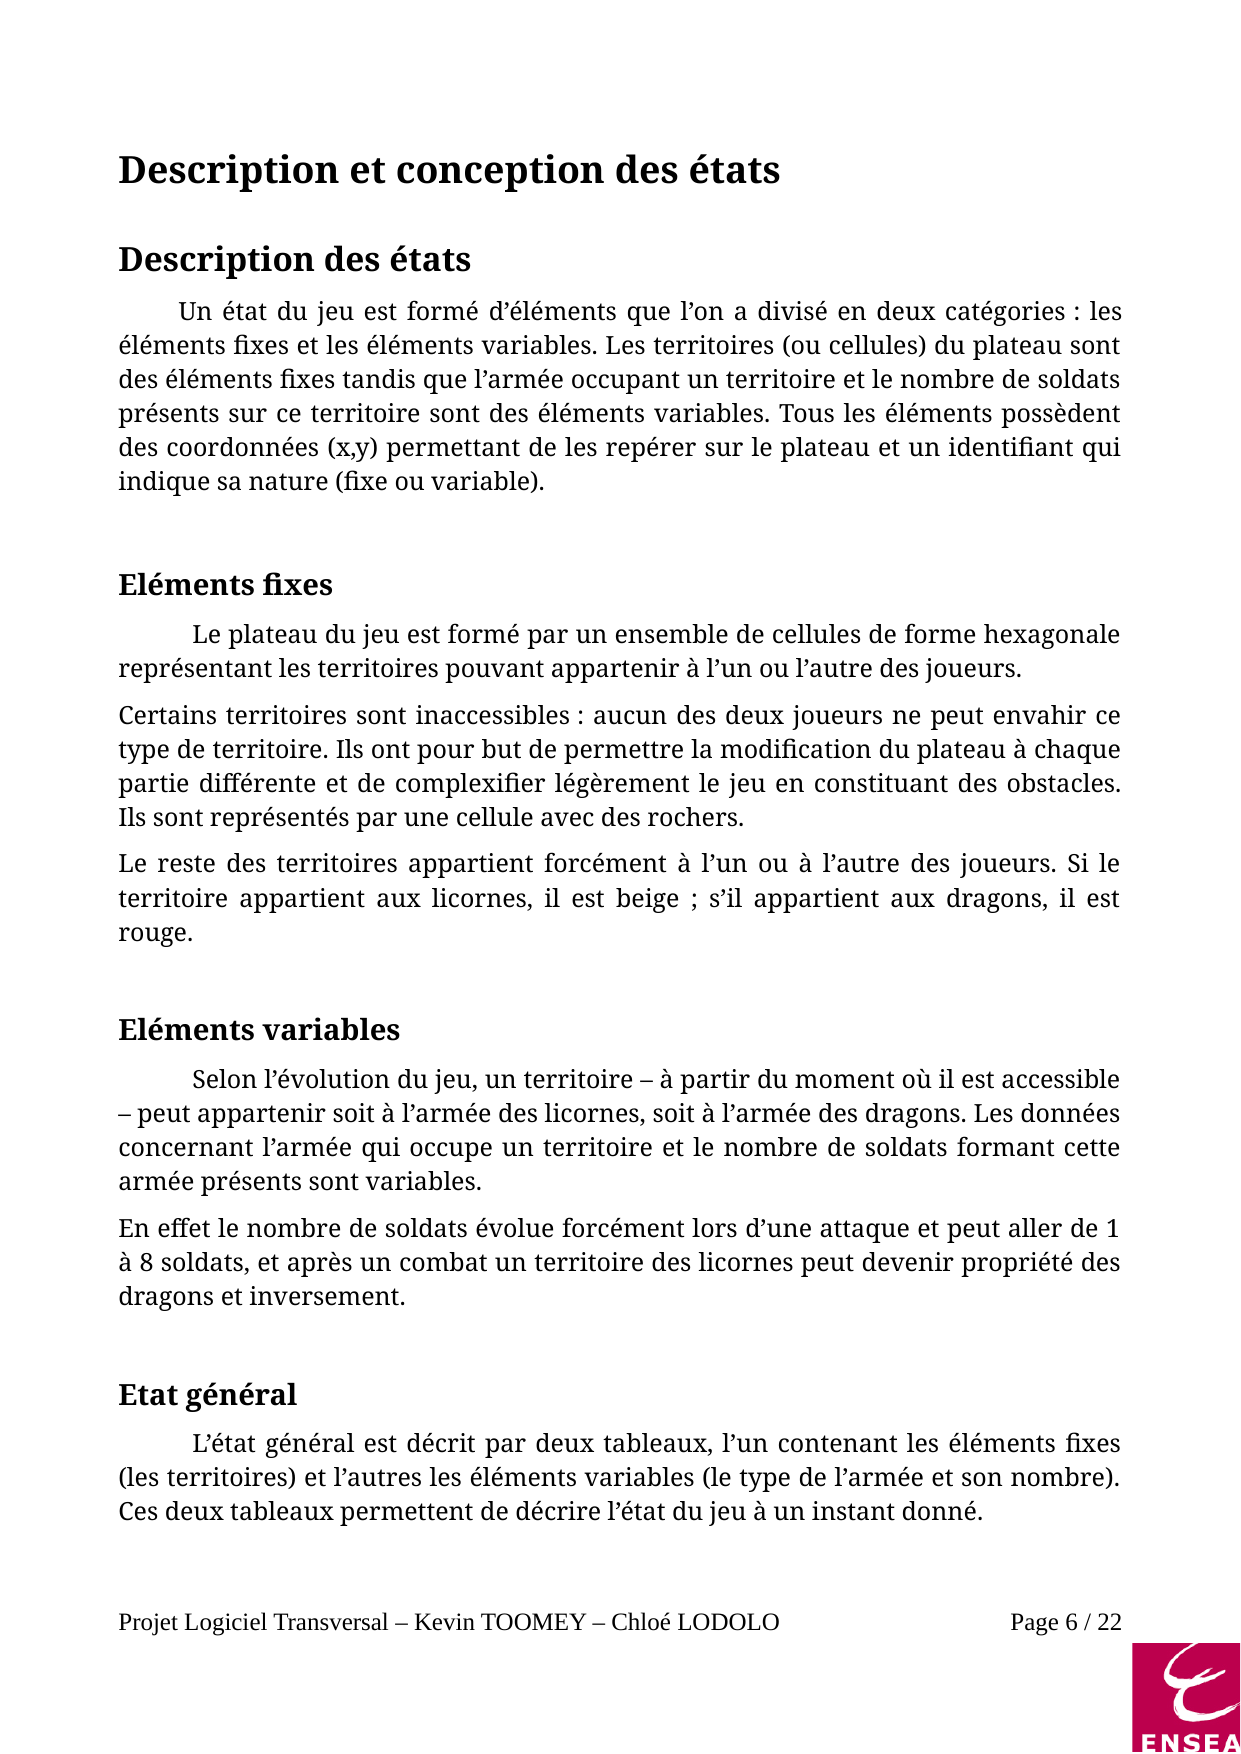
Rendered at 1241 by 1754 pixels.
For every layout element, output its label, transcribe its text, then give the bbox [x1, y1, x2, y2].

subtitle Eléments variables [118, 1009, 1122, 1049]
text Certains territoires sont inaccessibles : aucun des deux joueurs ne peut envahir ce type de territoire. Ils ont pour but de permettre la modification du plateau à chaque partie différente et de complexifier légèrement le jeu en constituant des obstacles. Ils sont représentés par une cellule avec des rochers. [118, 697, 1122, 834]
text En effet le nombre de soldats évolue forcément lors d’une attaque et peut aller de 1 à 8 soldats, et après un combat un territoire des licornes peut devenir propriété des dragons et inversement. [118, 1210, 1122, 1313]
text L’état général est décrit par deux tableaux, l’un contenant les éléments fixes (les territoires) et l’autres les éléments variables (le type de l’armée et son nombre). Ces deux tableaux permettent de décrire l’état du jeu à un instant donné. [118, 1426, 1122, 1528]
text Un état du jeu est formé d’éléments que l’on a divisé en deux catégories : les éléments fixes et les éléments variables. Les territoires (ou cellules) du plateau sont des éléments fixes tandis que l’armée occupant un territoire et le nombre de soldats présents sur ce territoire sont des éléments variables. Tous les éléments possèdent des coordonnées (x,y) permettant de les repérer sur le plateau et un identifiant qui indique sa nature (fixe ou variable). [118, 293, 1122, 498]
picture [1132, 1643, 1241, 1752]
text Le reste des territoires appartient forcément à l’un ou à l’autre des joueurs. Si le territoire appartient aux licornes, il est beige ; s’il appartient aux dragons, il est rouge. [118, 846, 1122, 948]
text Le plateau du jeu est formé par un ensemble de cellules de forme hexagonale représentant les territoires pouvant appartenir à l’un ou l’autre des joueurs. [118, 617, 1122, 685]
subtitle Description des états [118, 236, 1122, 281]
subtitle Description et conception des états [118, 143, 1122, 194]
text Selon l’évolution du jeu, un territoire – à partir du moment où il est accessible – peut appartenir soit à l’armée des licornes, soit à l’armée des dragons. Les données concernant l’armée qui occupe un territoire et le nombre de soldats formant cette armée présents sont variables. [118, 1062, 1122, 1198]
subtitle Eléments fixes [118, 564, 1122, 604]
subtitle Etat général [118, 1374, 1122, 1413]
